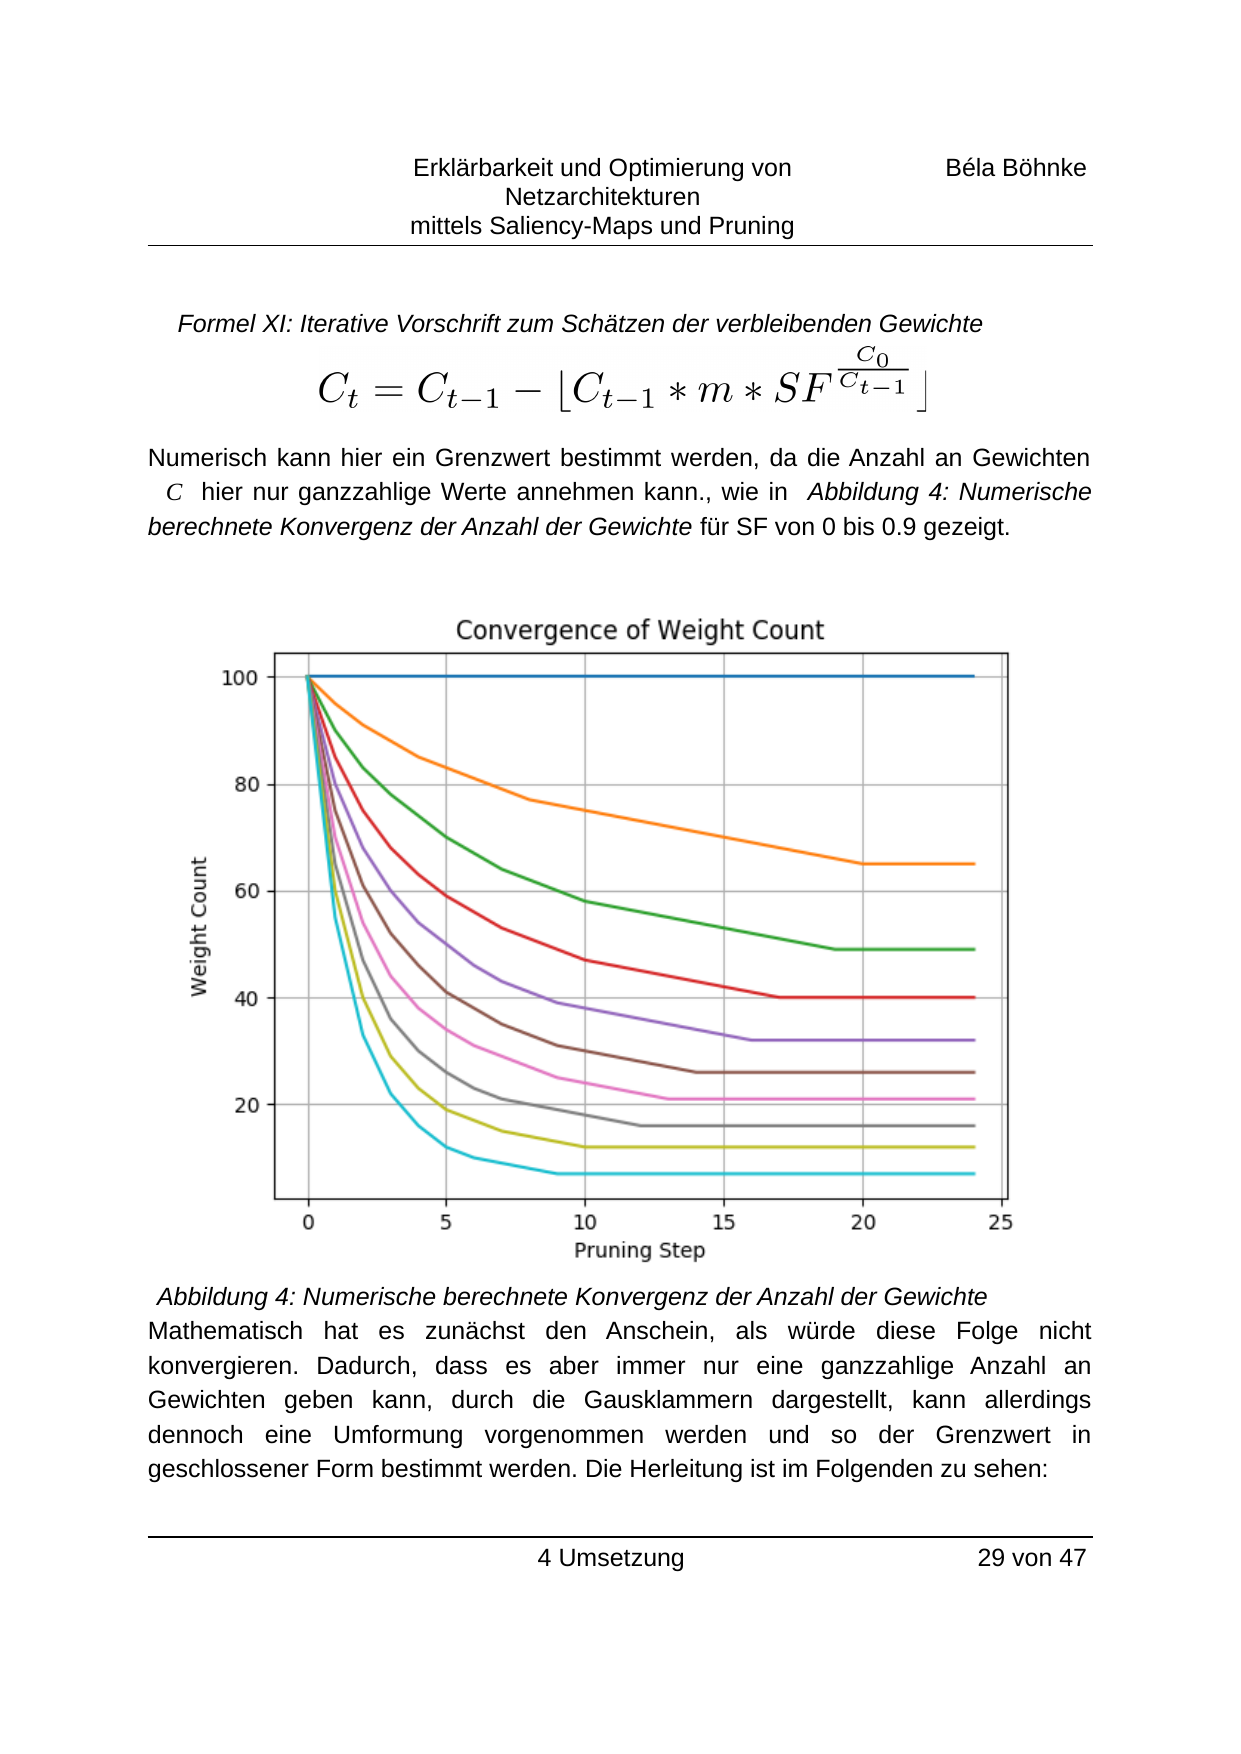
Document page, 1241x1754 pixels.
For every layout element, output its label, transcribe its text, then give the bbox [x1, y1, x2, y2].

text Numerisch kann hier ein Grenzwert bestimmt werden, da die Anzahl an Gewichtenhier nur ganzzahlige Werte annehmen kann., wie in Abbildung 4: Numerische berechnete Konvergenz der Anzahl der Gewichte für SF von 0 bis 0.9 gezeigt. [148, 296, 1111, 540]
text Formel XI: Iterative Vorschrift zum Schätzen der verbleibenden Gewichte [177, 308, 1111, 337]
picture [319, 346, 927, 412]
text Abbildung 4: Numerische berechnete Konvergenz der Anzahl der Gewichte [157, 1277, 1102, 1311]
picture [156, 567, 1102, 1277]
text Mathematisch hat es zunächst den Anschein, als würde diese Folge nicht konvergieren. Dadurch, dass es aber immer nur eine ganzzahlige Anzahl an Gewichten geben kann, durch die Gausklammern dargestellt, kann allerdings dennoch eine Umformung vorgenommen werden und so der Grenzwert in geschlossener Form bestimmt werden. Die Herleitung ist im Folgenden zu sehen: [148, 555, 1102, 1483]
